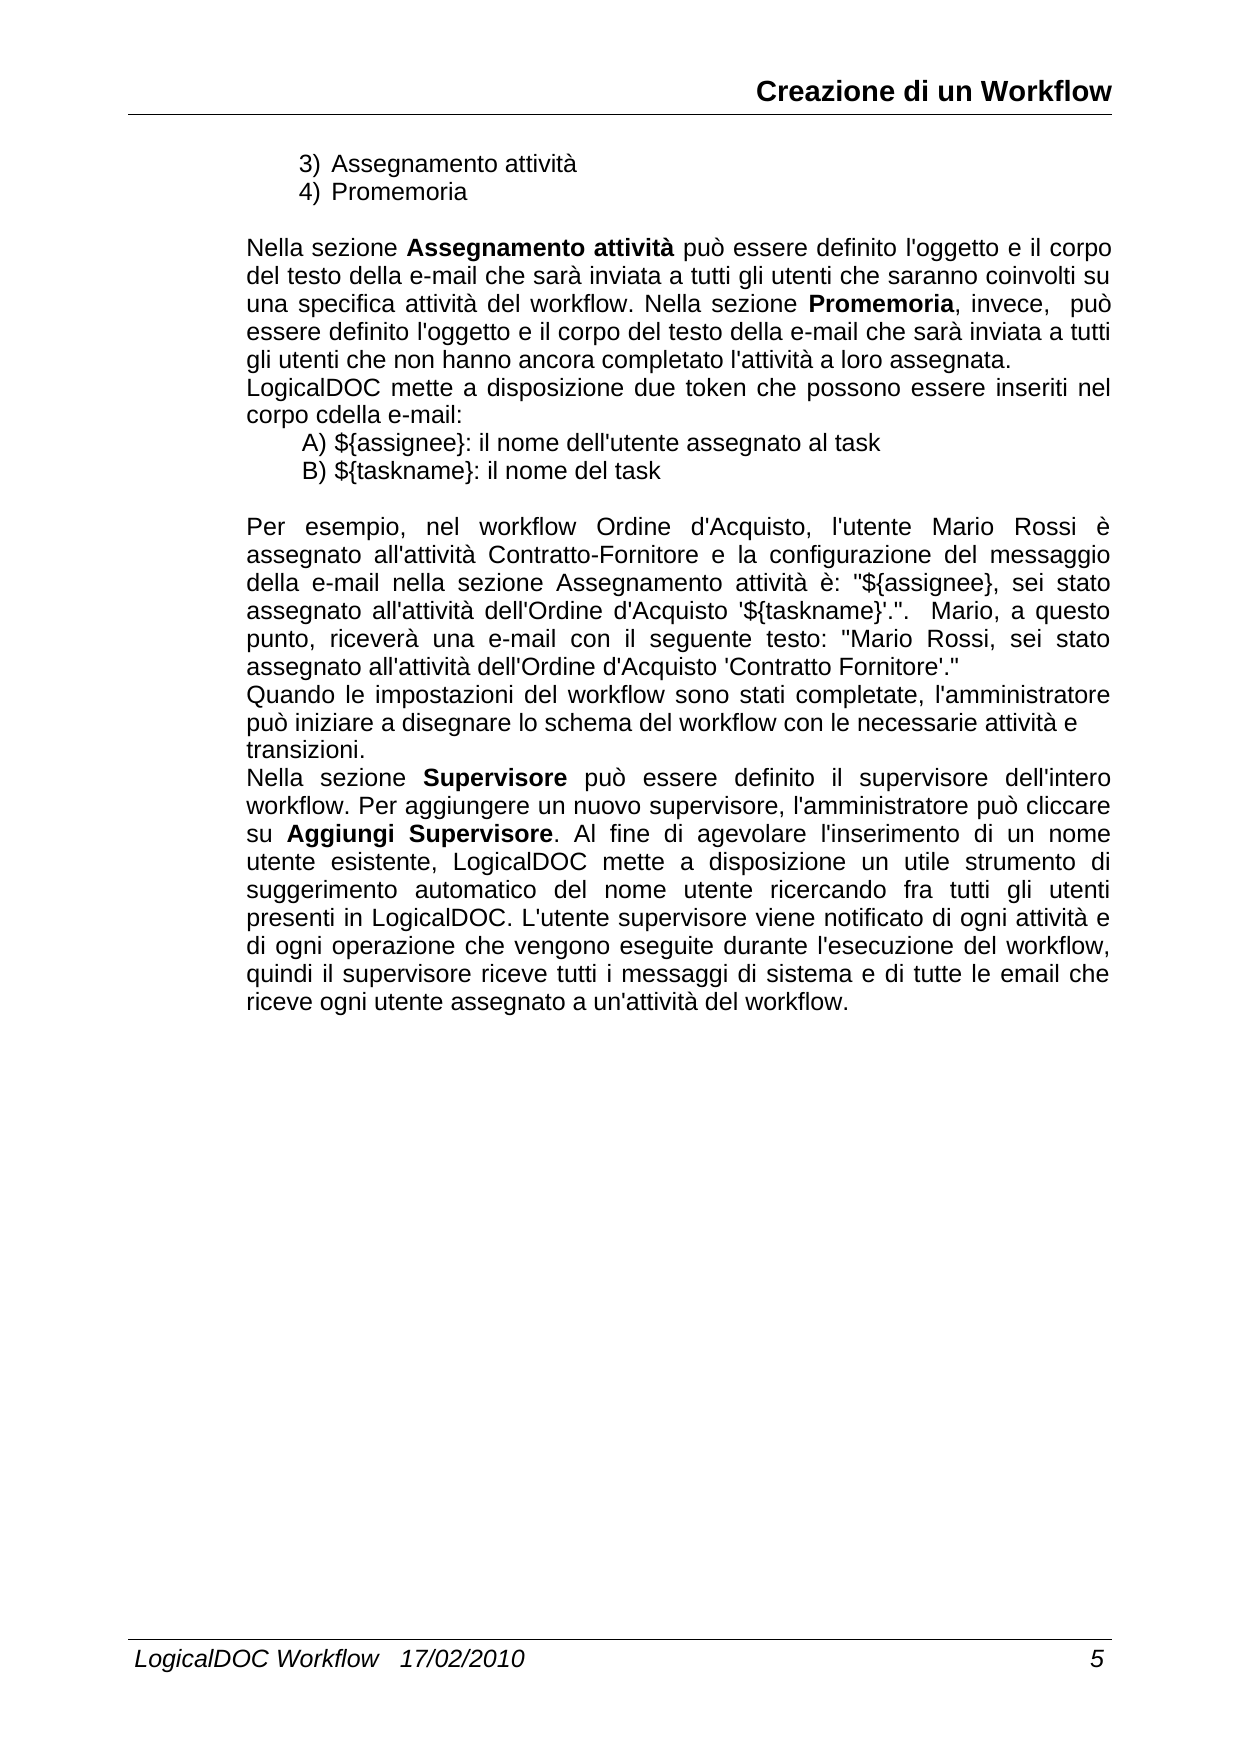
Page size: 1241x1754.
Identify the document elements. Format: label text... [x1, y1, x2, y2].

text Per esempio, nel workflow Ordine d'Acquisto, l'utente Mario Rossi è assegnato all'attività Contratto-Fornitore e la configurazione del messaggio della e-mail nella sezione Assegnamento attività è: "${assignee}, sei stato assegnato all'attività dell'Ordine d'Acquisto '${taskname}'.". Mario, a questo punto, riceverà una e-mail con il seguente testo: "Mario Rossi, sei stato assegnato all'attività dell'Ordine d'Acquisto 'Contratto Fornitore'." [246, 513, 1112, 680]
text Nella sezione Supervisore può essere definito il supervisore dell'intero workflow. Per aggiungere un nuovo supervisore, l'amministratore può cliccare su Aggiungi Supervisore. Al fine di agevolare l'inserimento di un nome utente esistente, LogicalDOC mette a disposizione un utile strumento di suggerimento automatico del nome utente ricercando fra tutti gli utenti presenti in LogicalDOC. L'utente supervisore viene notificato di ogni attività e di ogni operazione che vengono eseguite durante l'esecuzione del workflow, quindi il supervisore riceve tutti i messaggi di sistema e di tutte le email che riceve ogni utente assegnato a un'attività del workflow. [246, 764, 1112, 1015]
text LogicalDOC mette a disposizione due token che possono essere inseriti nel corpo cdella e-mail: [246, 373, 1112, 429]
text Quando le impostazioni del workflow sono stati completate, l'amministratore può iniziare a disegnare lo schema del workflow con le necessarie attività e [246, 680, 1112, 736]
list ${taskname}: il nome del task [302, 457, 1112, 485]
list Assegnamento attività [298, 150, 1112, 178]
list ${assignee}: il nome dell'utente assegnato al task [302, 429, 1112, 457]
text transizioni. [246, 736, 1112, 764]
list Promemoria [298, 178, 1112, 206]
text Nella sezione Assegnamento attività può essere definito l'oggetto e il corpo del testo della e-mail che sarà inviata a tutti gli utenti che saranno coinvolti su una specifica attività del workflow. Nella sezione Promemoria, invece, può essere definito l'oggetto e il corpo del testo della e-mail che sarà inviata a tutti gli utenti che non hanno ancora completato l'attività a loro assegnata. [246, 234, 1112, 373]
